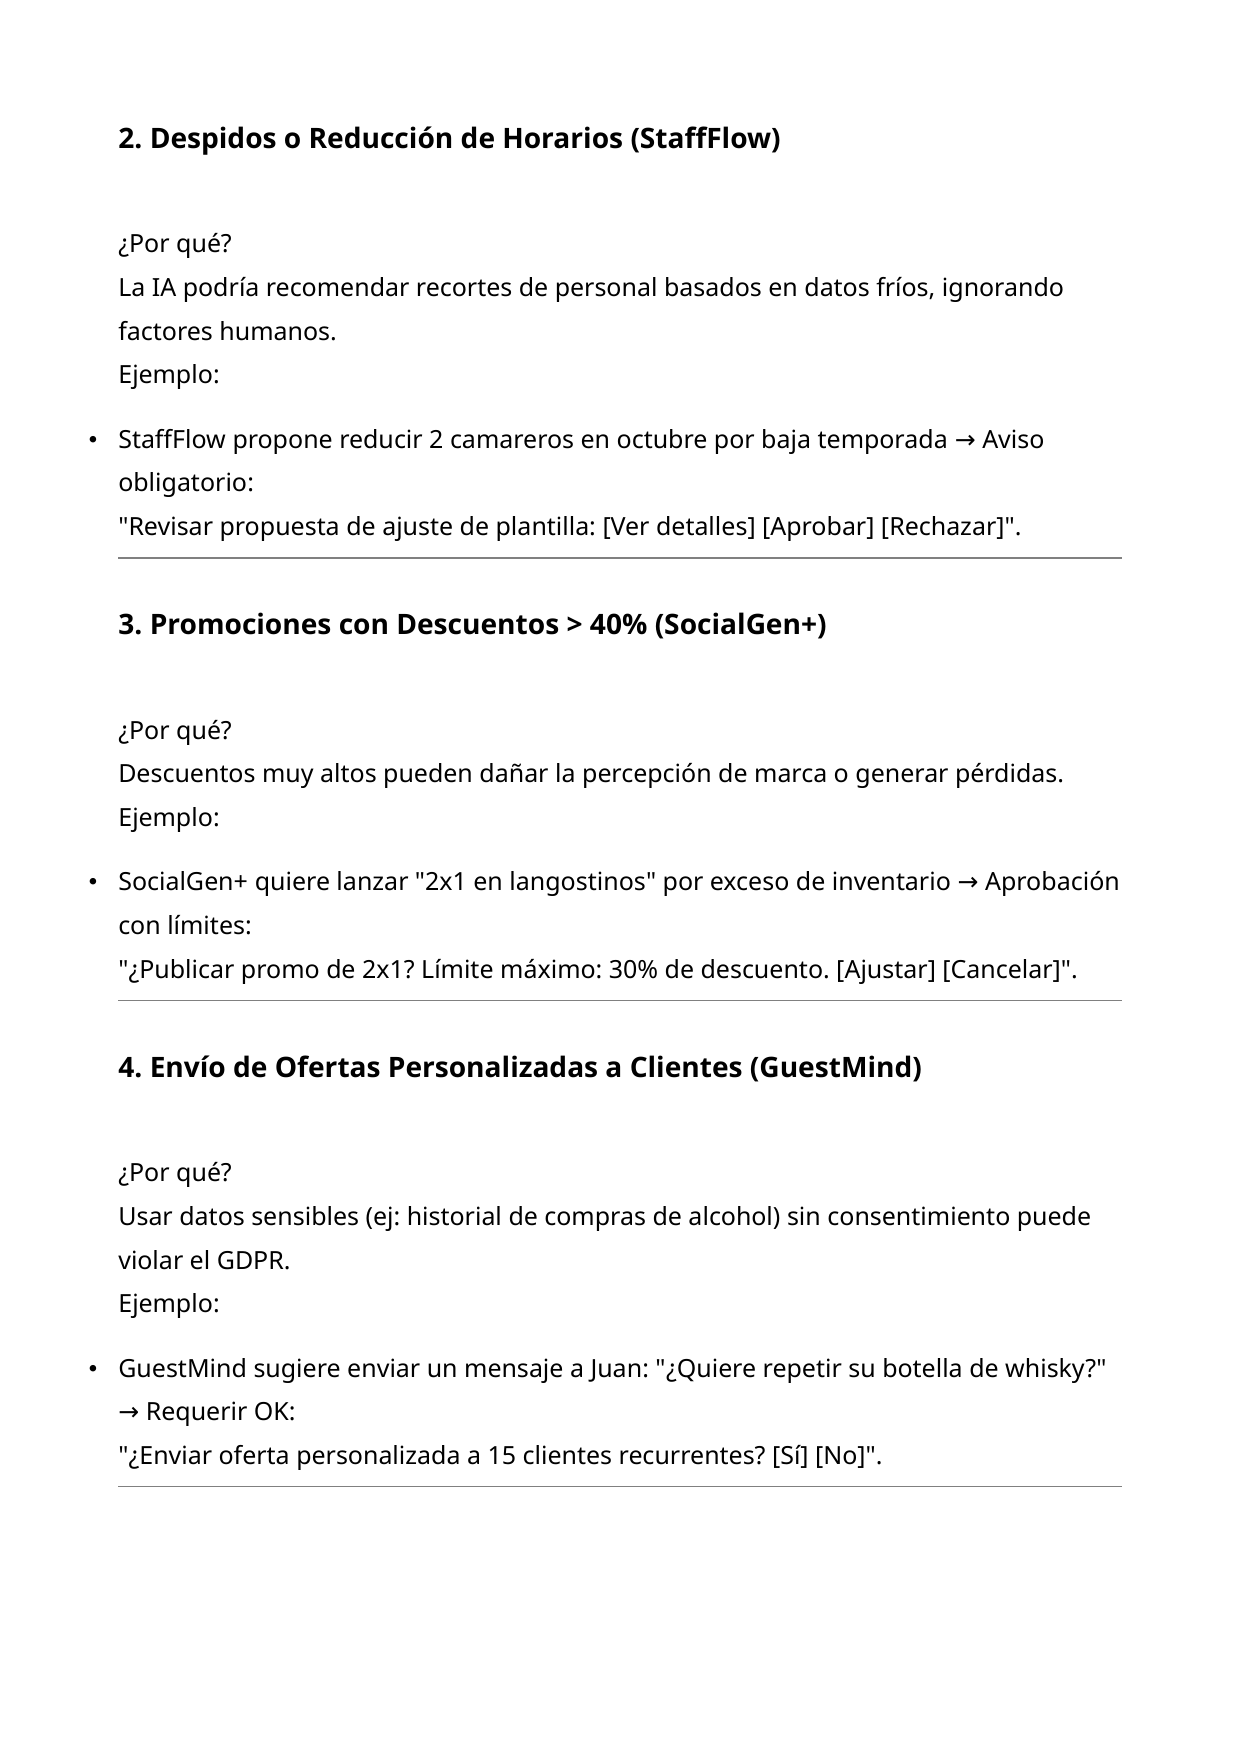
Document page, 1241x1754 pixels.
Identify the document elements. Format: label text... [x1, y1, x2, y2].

subtitle 4. Envío de Ofertas Personalizadas a Clientes (GuestMind) [118, 1047, 1122, 1085]
list GuestMind sugiere enviar un mensaje a Juan: "¿Quiere repetir su botella de whisky?" → Requerir OK: "¿Enviar oferta personalizada a 15 clientes recurrentes? [Sí] [No]". [118, 1341, 1122, 1472]
subtitle 2. Despidos o Reducción de Horarios (StaffFlow) [118, 118, 1122, 156]
list SocialGen+ quiere lanzar "2x1 en langostinos" por exceso de inventario → Aprobación con límites: "¿Publicar promo de 2x1? Límite máximo: 30% de descuento. [Ajustar] [Cancelar]". [118, 854, 1122, 985]
text ¿Por qué? Usar datos sensibles (ej: historial de compras de alcohol) sin consentimiento puede violar el GDPR. Ejemplo: [118, 1145, 1122, 1320]
text ¿Por qué? Descuentos muy altos pueden dañar la percepción de marca o generar pérdidas. Ejemplo: [118, 703, 1122, 834]
subtitle 3. Promociones con Descuentos > 40% (SocialGen+) [118, 604, 1122, 643]
text ¿Por qué? La IA podría recomendar recortes de personal basados en datos fríos, ignorando factores humanos. Ejemplo: [118, 216, 1122, 391]
list StaffFlow propone reducir 2 camareros en octubre por baja temporada → Aviso obligatorio: "Revisar propuesta de ajuste de plantilla: [Ver detalles] [Aprobar] [Rechazar]". [118, 412, 1122, 543]
